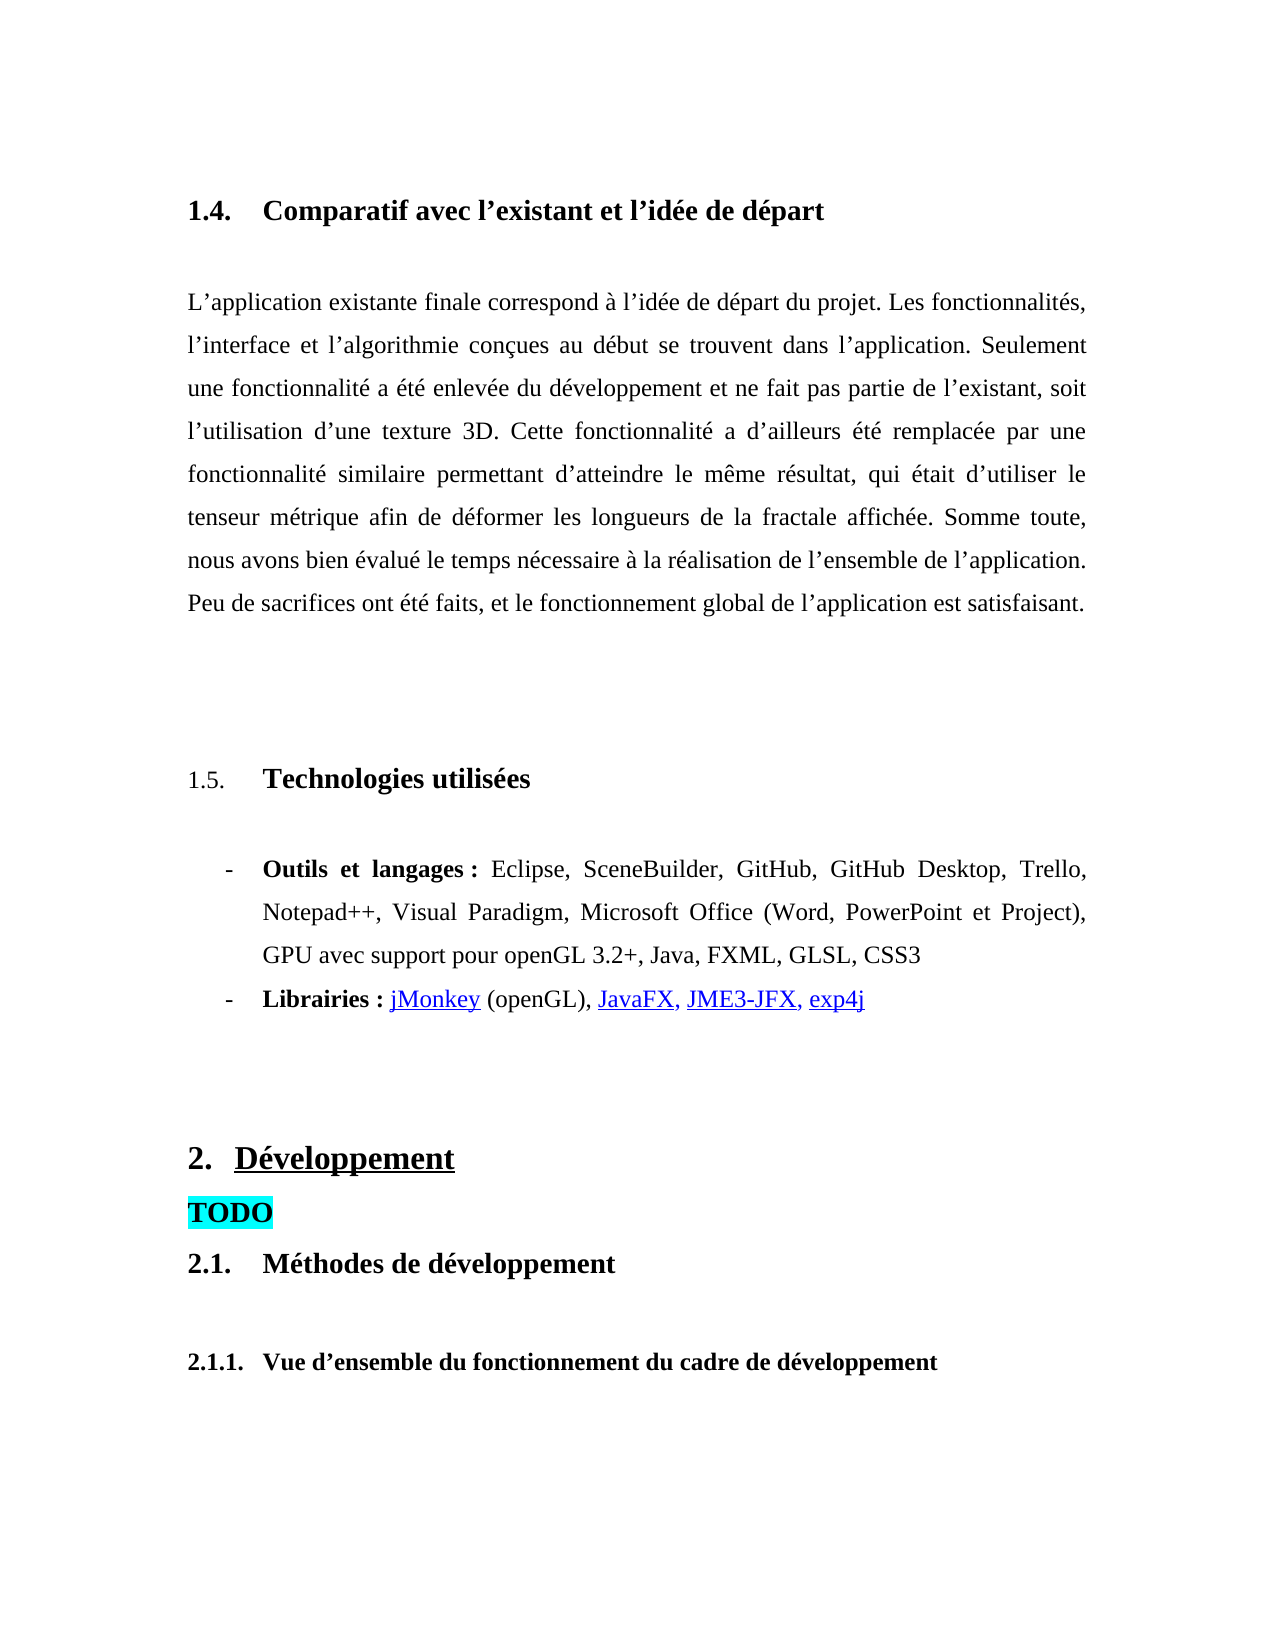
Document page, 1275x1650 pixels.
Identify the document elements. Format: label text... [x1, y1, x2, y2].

list Vue d’ensemble du fonctionnement du cadre de développement [187, 1347, 1087, 1375]
text L’application existante finale correspond à l’idée de départ du projet. Les fonctionnalités, l’interface et l’algorithmie conçues au début se trouvent dans l’application. Seulement une fonctionnalité a été enlevée du développement et ne fait pas partie de l’existant, soit l’utilisation d’une texture 3D. Cette fonctionnalité a d’ailleurs été remplacée par une fonctionnalité similaire permettant d’atteindre le même résultat, qui était d’utiliser le tenseur métrique afin de déformer les longueurs de la fractale affichée. Somme toute, nous avons bien évalué le temps nécessaire à la réalisation de l’ensemble de l’application. Peu de sacrifices ont été faits, et le fonctionnement global de l’application est satisfaisant. [187, 287, 1087, 617]
list Technologies utilisées [187, 761, 1087, 794]
list Comparatif avec l’existant et l’idée de départ [187, 193, 1087, 227]
list Outils et langages : Eclipse, SceneBuilder, GitHub, GitHub Desktop, Trello, Notepad++, Visual Paradigm, Microsoft Office (Word, PowerPoint et Project), GPU avec support pour openGL 3.2+, Java, FXML, GLSL, CSS3 [225, 854, 1087, 969]
text TODO [187, 1196, 1087, 1229]
list Méthodes de développement [187, 1246, 1087, 1279]
list Librairies : jMonkey (openGL), JavaFX, JME3-JFX, exp4j [225, 984, 1087, 1012]
subtitle Développement [187, 1138, 1087, 1176]
